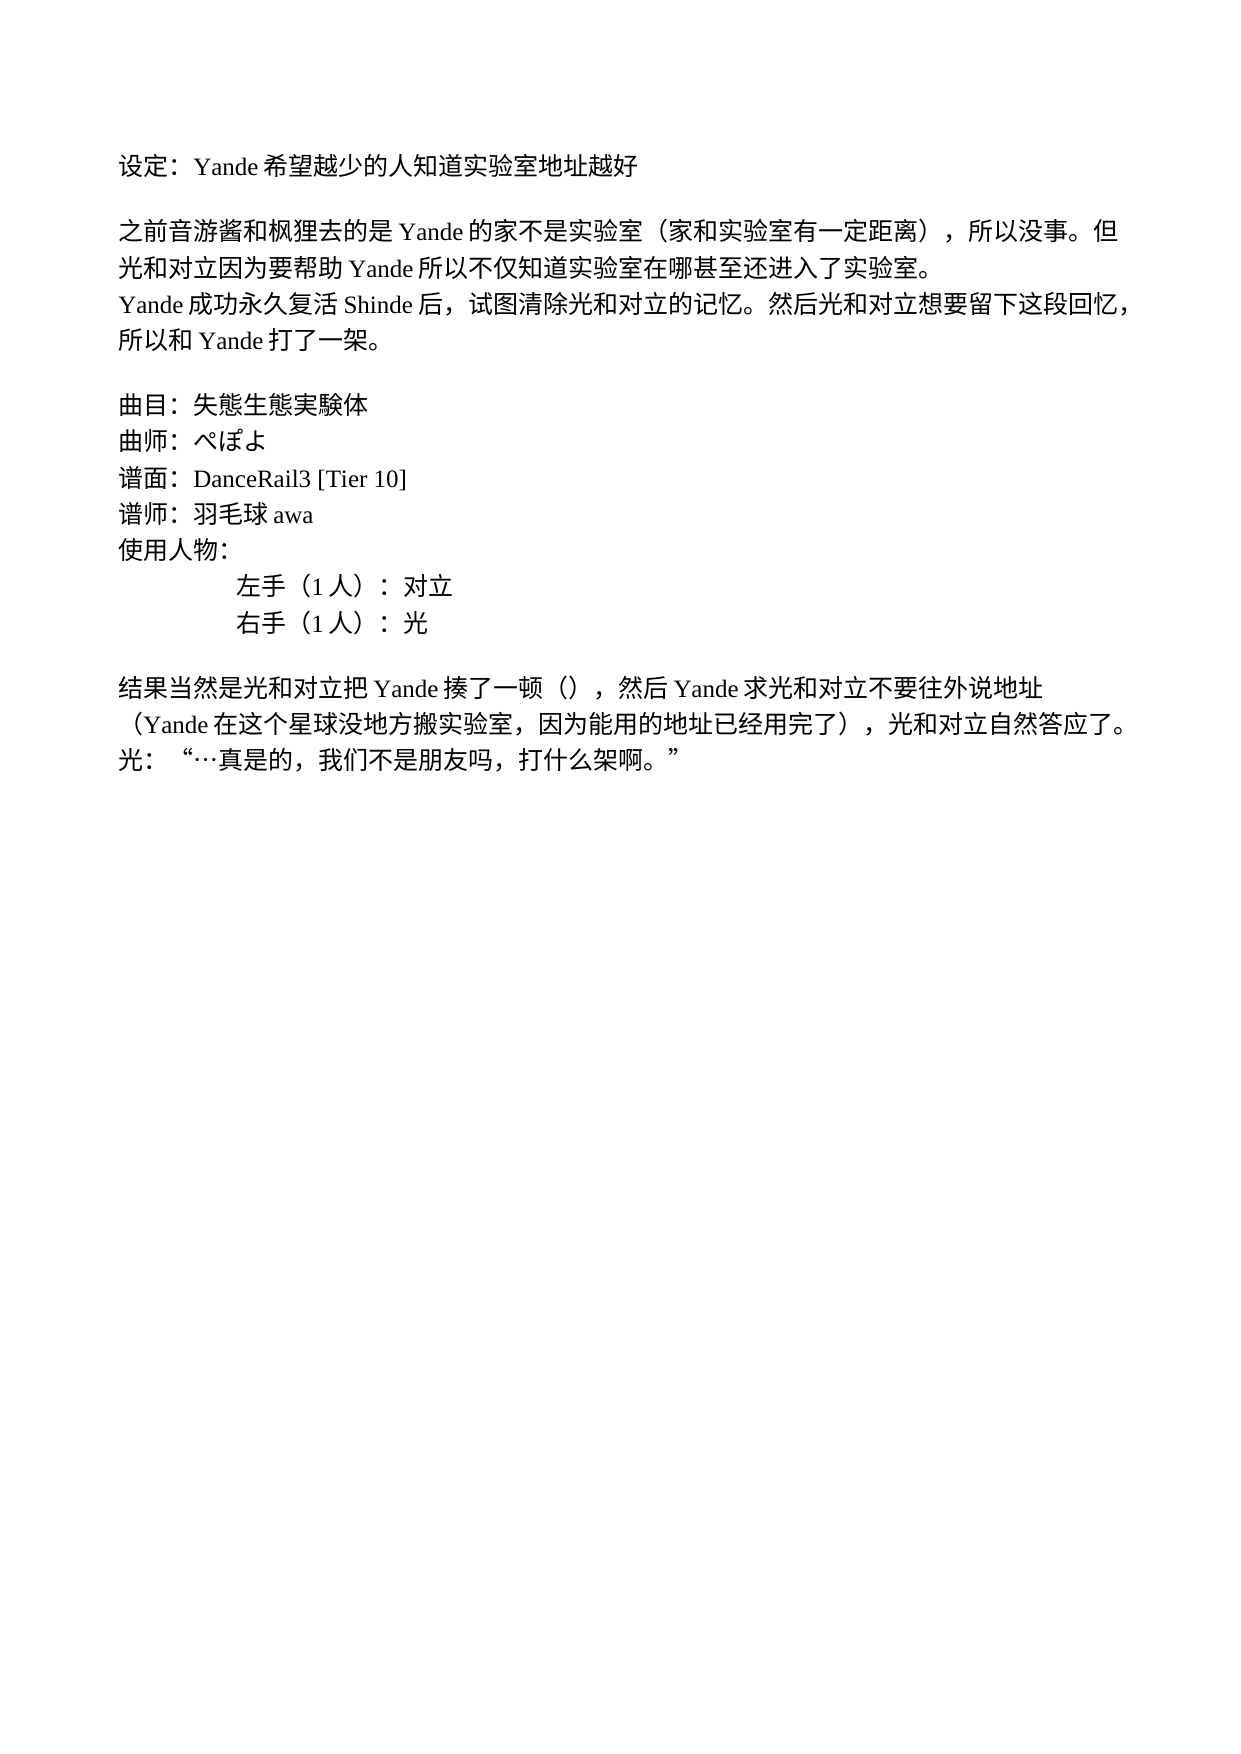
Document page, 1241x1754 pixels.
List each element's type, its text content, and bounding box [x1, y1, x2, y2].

text 使用人物： [118, 531, 1122, 567]
text 之前音游酱和枫狸去的是Yande的家不是实验室（家和实验室有一定距离），所以没事。但光和对立因为要帮助Yande所以不仅知道实验室在哪甚至还进入了实验室。 [118, 212, 1122, 284]
text 结果当然是光和对立把Yande揍了一顿（），然后Yande求光和对立不要往外说地址（Yande在这个星球没地方搬实验室，因为能用的地址已经用完了），光和对立自然答应了。 [118, 668, 1122, 741]
text 谱师：羽毛球awa [118, 494, 1122, 531]
text 光：“…真是的，我们不是朋友吗，打什么架啊。” [118, 741, 1122, 777]
text 右手（1人）：光 [118, 603, 1122, 639]
text 曲目：失態生態実験体 [118, 386, 1122, 422]
text Yande成功永久复活Shinde后，试图清除光和对立的记忆。然后光和对立想要留下这段回忆，所以和Yande打了一架。 [118, 284, 1122, 357]
text 左手（1人）：对立 [118, 567, 1122, 603]
text 谱面：DanceRail3 [Tier 10] [118, 458, 1122, 494]
text 设定：Yande希望越少的人知道实验室地址越好 [118, 147, 1122, 183]
text 曲师：ぺぽよ [118, 422, 1122, 458]
